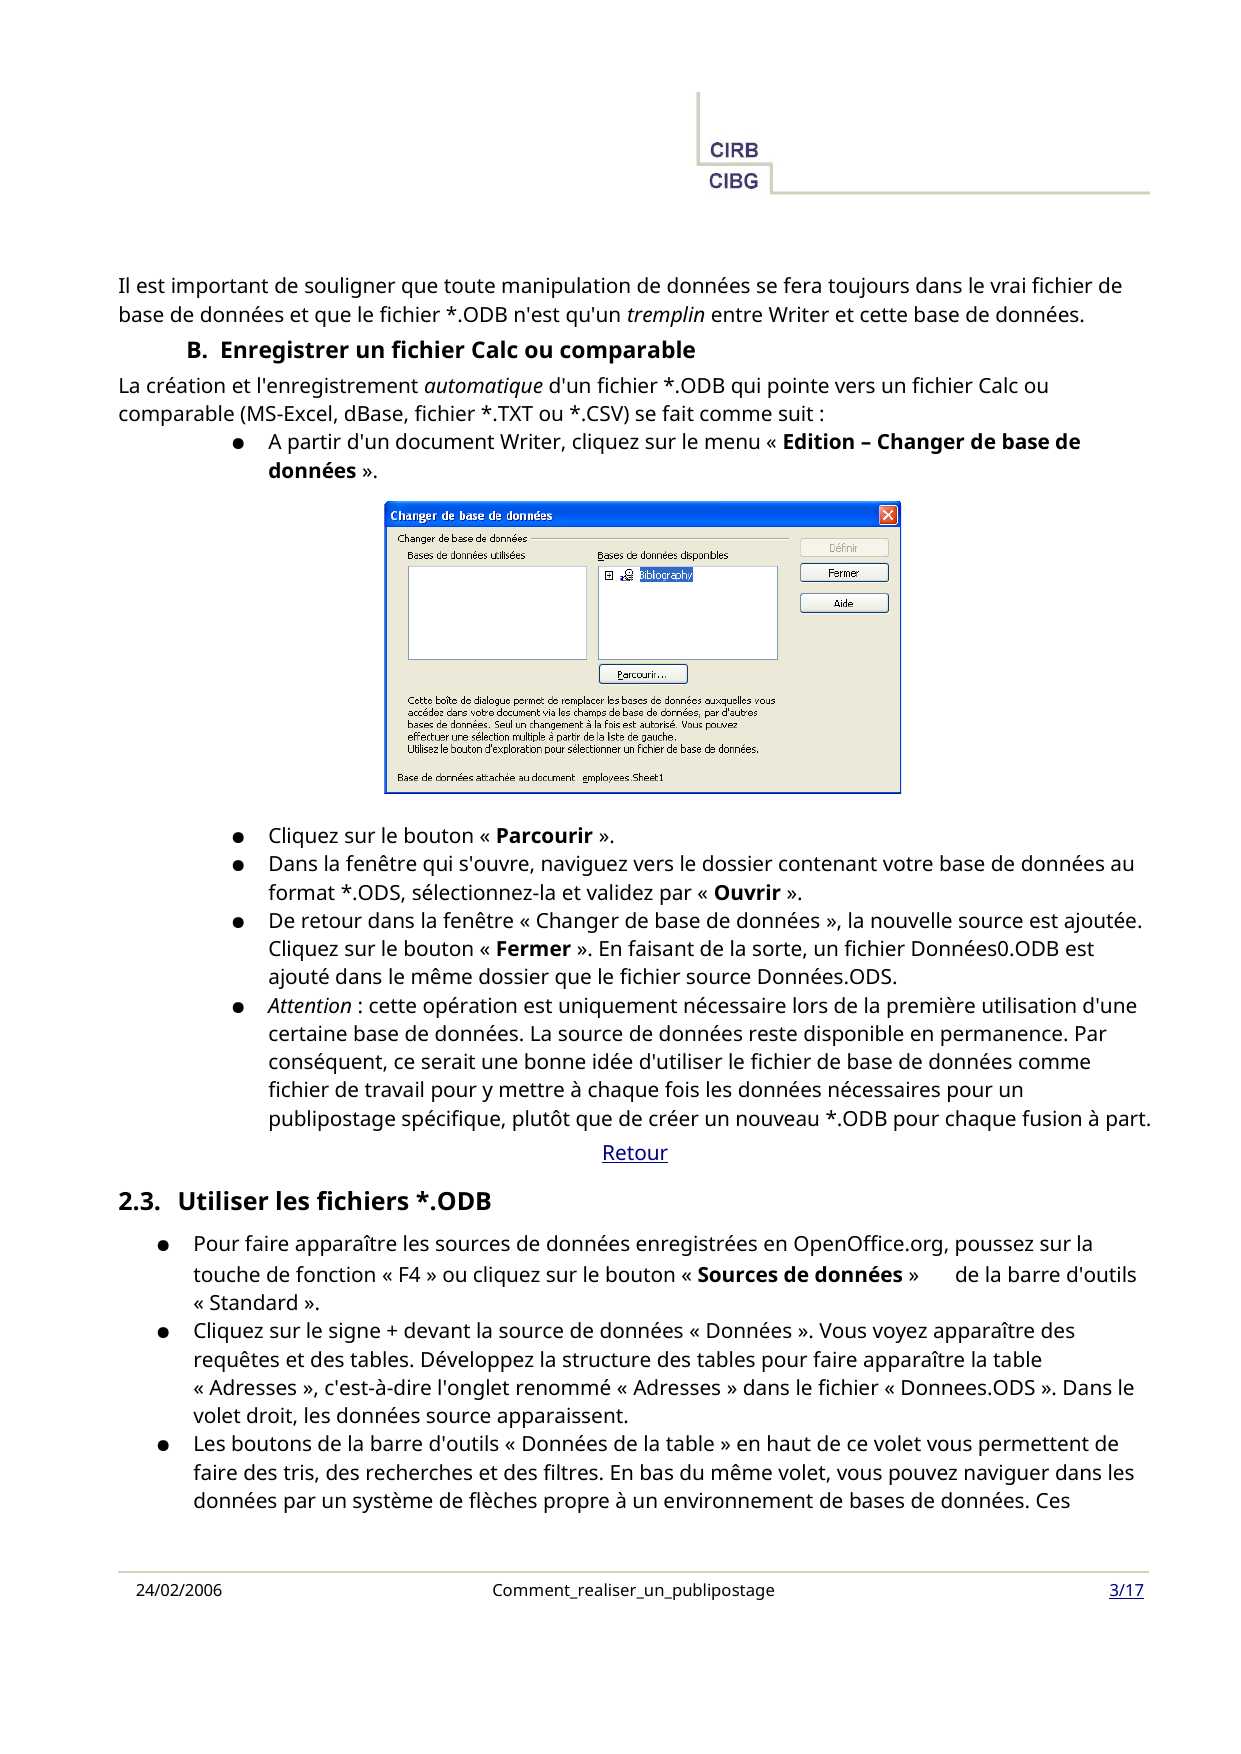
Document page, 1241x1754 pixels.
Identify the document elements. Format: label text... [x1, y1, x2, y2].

picture [609, 92, 1150, 214]
list De retour dans la fenêtre « Changer de base de données », la nouvelle source est ajoutée. Cliquez sur le bouton « Fermer ». En faisant de la sorte, un fichier Données0.ODB est ajouté dans le même dossier que le fichier source Données.ODS. [231, 906, 1152, 991]
list Cliquez sur le signe + devant la source de données « Données ». Vous voyez apparaître des requêtes et des tables. Développez la structure des tables pour faire apparaître la table « Adresses », c'est-à-dire l'onglet renommé « Adresses » dans le fichier « Donnees.ODS ». Dans le volet droit, les données source apparaissent. [156, 1316, 1152, 1429]
list Pour faire apparaître les sources de données enregistrées en OpenOffice.org, poussez sur la touche de fonction « F4 » ou cliquez sur le bouton « Sources de données » de la barre d'outils « Standard ». [156, 1229, 1152, 1316]
table_header Retour [118, 1132, 1152, 1172]
subtitle Enregistrer un fichier Calc ou comparable [118, 334, 1152, 365]
text La création et l'enregistrement automatique d'un fichier *.ODB qui pointe vers un fichier Calc ou comparable (MS-Excel, dBase, fichier *.TXT ou *.CSV) se fait comme suit : [118, 371, 1152, 427]
text Il est important de souligner que toute manipulation de données se fera toujours dans le vrai fichier de base de données et que le fichier *.ODB n'est qu'un tremplin entre Writer et cette base de données. [118, 271, 1152, 328]
picture [384, 501, 902, 794]
subtitle Utiliser les fichiers *.ODB [118, 1183, 1152, 1217]
list Dans la fenêtre qui s'ouvre, naviguez vers le dossier contenant votre base de données au format *.ODS, sélectionnez-la et validez par « Ouvrir ». [231, 849, 1152, 906]
list Les boutons de la barre d'outils « Données de la table » en haut de ce volet vous permettent de faire des tris, des recherches et des filtres. En bas du même volet, vous pouvez naviguer dans les données par un système de flèches propre à un environnement de bases de données. Ces [156, 1429, 1152, 1514]
list Cliquez sur le bouton « Parcourir ». [231, 821, 1152, 849]
list Attention : cette opération est uniquement nécessaire lors de la première utilisation d'une certaine base de données. La source de données reste disponible en permanence. Par conséquent, ce serait une bonne idée d'utiliser le fichier de base de données comme fichier de travail pour y mettre à chaque fois les données nécessaires pour un publipostage spécifique, plutôt que de créer un nouveau *.ODB pour chaque fusion à part. [231, 991, 1152, 1132]
list A partir d'un document Writer, cliquez sur le menu « Edition – Changer de base de données ». [231, 427, 1152, 484]
